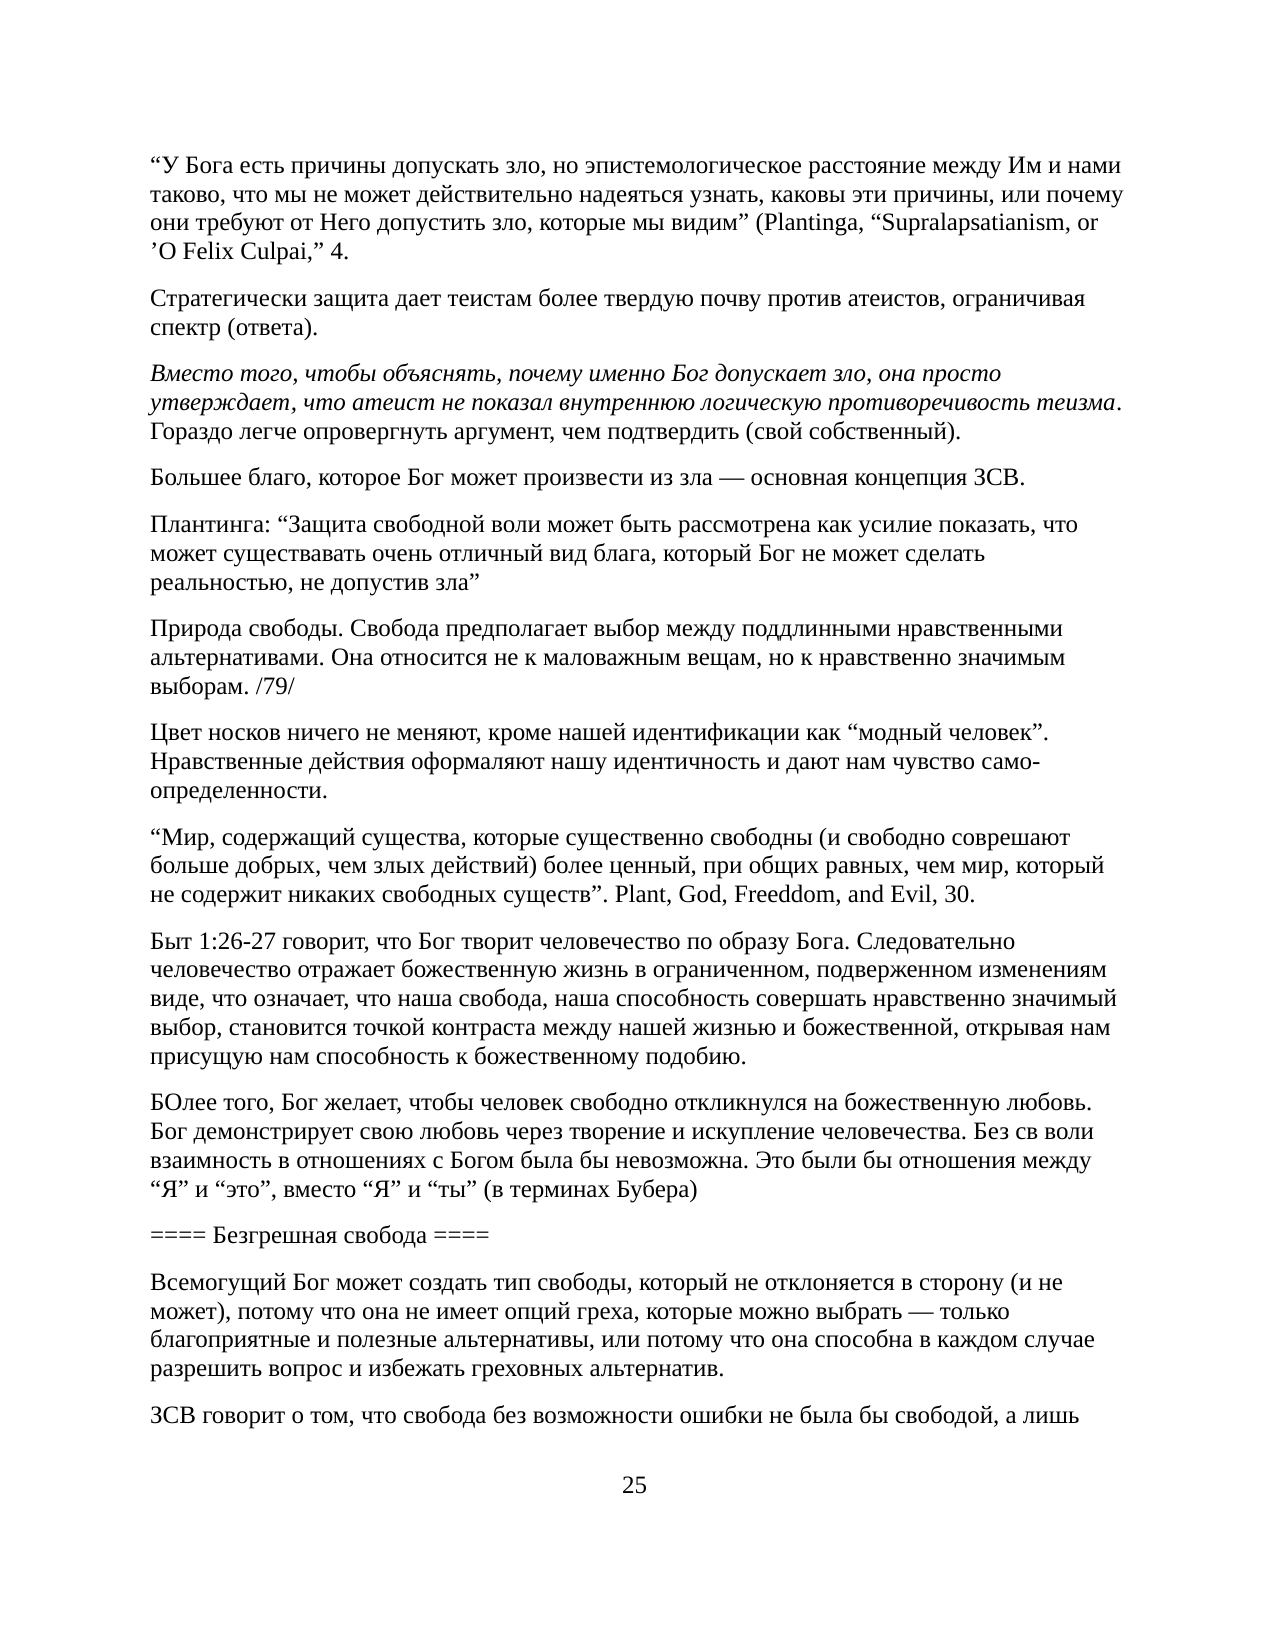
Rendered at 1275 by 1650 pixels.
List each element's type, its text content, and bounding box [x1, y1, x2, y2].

text Всемогущий Бог может создать тип свободы, который не отклоняется в сторону (и не может), потому что она не имеет опций греха, которые можно выбрать — только благоприятные и полезные альтернативы, или потому что она способна в каждом случае разрешить вопрос и избежать греховных альтернатив. [150, 1267, 1125, 1382]
text Быт 1:26-27 говорит, что Бог творит человечество по образу Бога. Следовательно человечество отражает божественную жизнь в ограниченном, подверженном изменениям виде, что означает, что наша свобода, наша способность совершать нравственно значимый выбор, становится точкой контраста между нашей жизнью и божественной, открывая нам присущую нам способность к божественному подобию. [150, 926, 1125, 1069]
text “У Бога есть причины допускать зло, но эпистемологическое расстояние между Им и нами таково, что мы не может действительно надеяться узнать, каковы эти причины, или почему они требуют от Него допустить зло, которые мы видим” (Plantinga, “Supralapsatianism, or ’O Felix Culpai,” 4. [150, 150, 1125, 265]
text Стратегически защита дает теистам более твердую почву против атеистов, ограничивая спектр (ответа). [150, 283, 1125, 340]
text Плантинга: “Защита свободной воли может быть рассмотрена как усилие показать, что может существавать очень отличный вид блага, который Бог не может сделать реальностью, не допустив зла” [150, 509, 1125, 595]
text Вместо того, чтобы объяснять, почему именно Бог допускает зло, она просто утверждает, что атеист не показал внутреннюю логическую противоречивость теизма. Гораздо легче опровергнуть аргумент, чем подтвердить (свой собственный). [150, 358, 1125, 444]
text “Мир, содержащий существа, которые существенно свободны (и свободно соврешают больше добрых, чем злых действий) более ценный, при общих равных, чем мир, который не содержит никаких свободных существ”. Plant, God, Freeddom, and Evil, 30. [150, 822, 1125, 908]
text Цвет носков ничего не меняют, кроме нашей идентификации как “модный человек”. Нравственные действия оформаляют нашу идентичность и дают нам чувство само-определенности. [150, 717, 1125, 804]
text Природа свободы. Свобода предполагает выбор между поддлинными нравственными альтернативами. Она относится не к маловажным вещам, но к нравственно значимым выборам. /79/ [150, 613, 1125, 699]
text Большее благо, которое Бог может произвести из зла — основная концепция ЗСВ. [150, 462, 1125, 491]
text ==== Безгрешная свобода ==== [150, 1220, 1125, 1249]
text ЗСВ говорит о том, что свобода без возможности ошибки не была бы свободой, а лишь [150, 1400, 1125, 1429]
text БОлее того, Бог желает, чтобы человек свободно откликнулся на божественную любовь. Бог демонстрирует свою любовь через творение и искупление человечества. Без св воли взаимность в отношениях с Богом была бы невозможна. Это были бы отношения между “Я” и “это”, вместо “Я” и “ты” (в терминах Бубера) [150, 1087, 1125, 1202]
